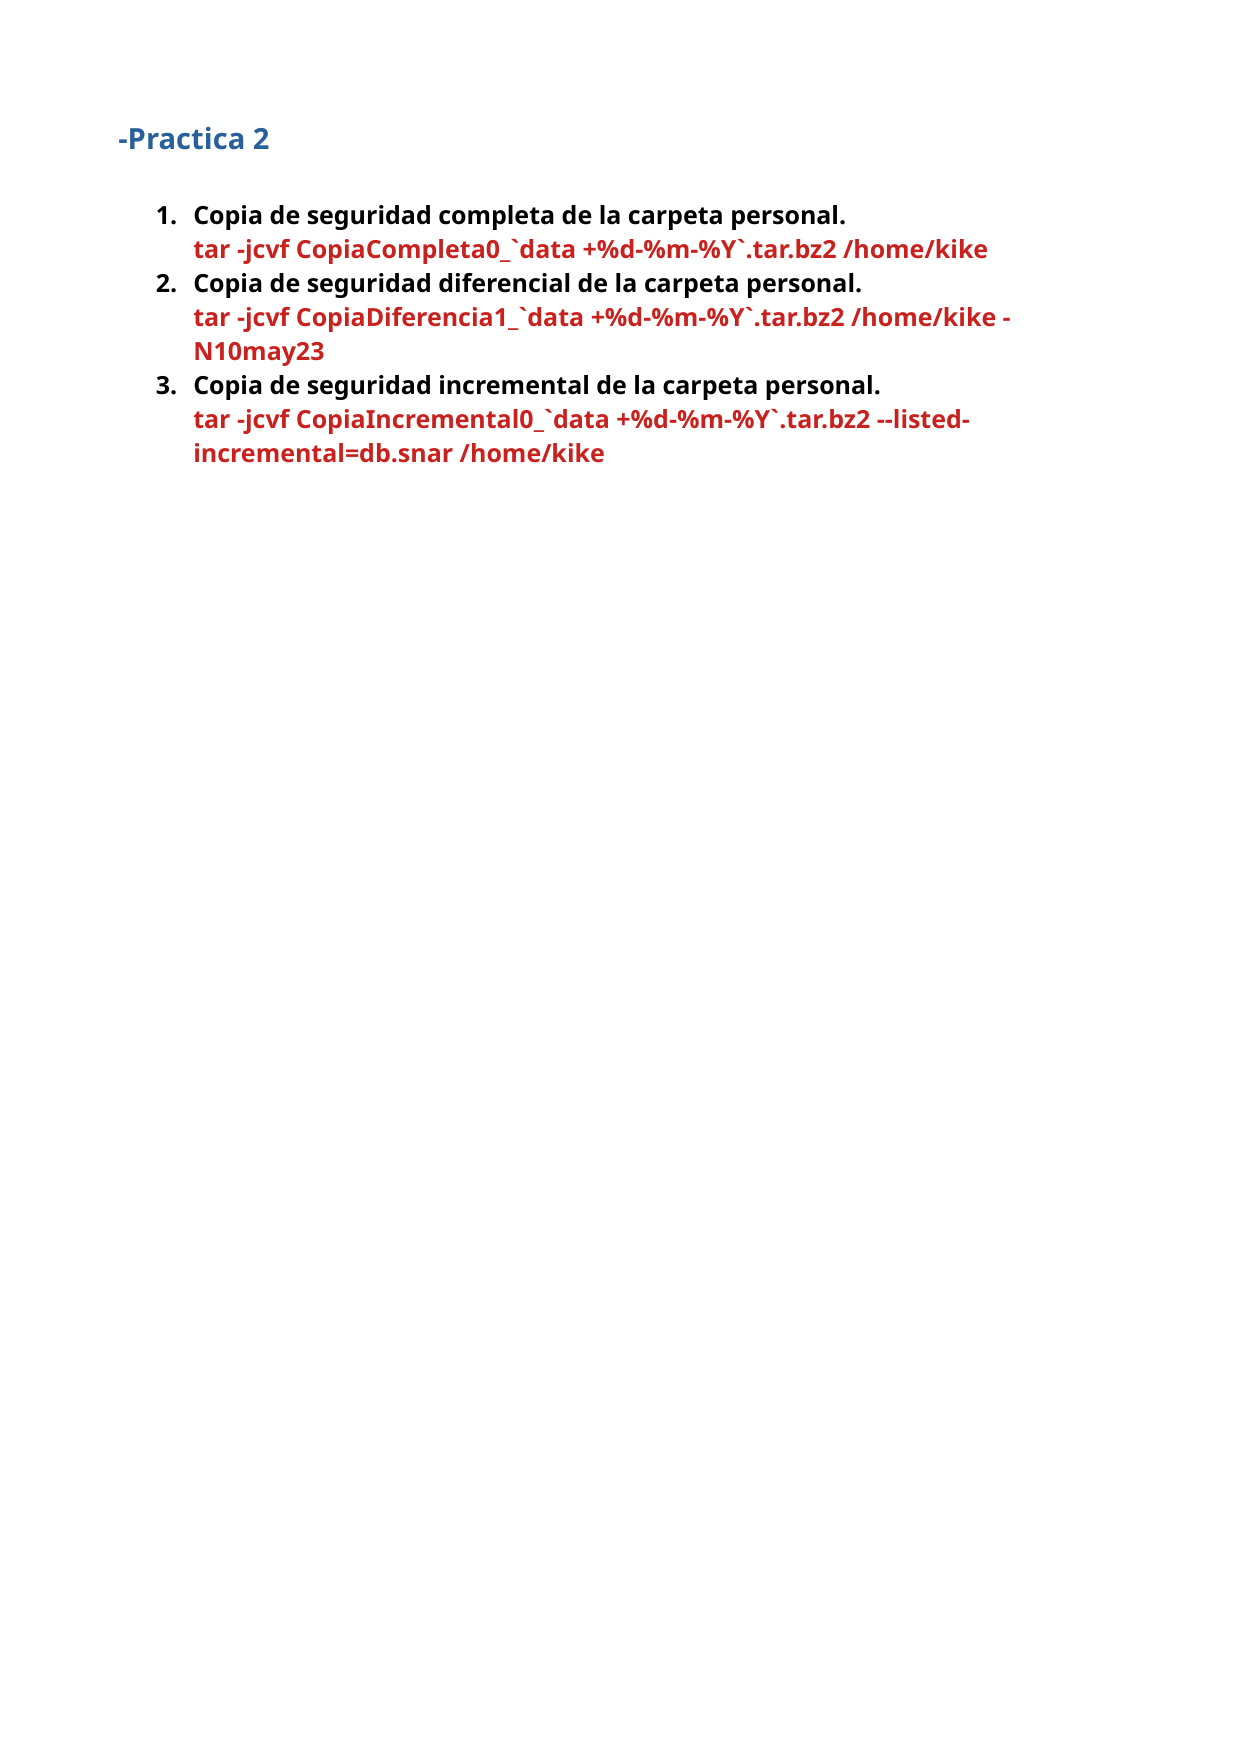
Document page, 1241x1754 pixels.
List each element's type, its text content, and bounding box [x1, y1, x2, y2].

text -Practica 2 [118, 118, 1122, 158]
list Copia de seguridad diferencial de la carpeta personal. [156, 266, 1122, 300]
list Copia de seguridad completa de la carpeta personal. [156, 197, 1122, 232]
list Copia de seguridad incremental de la carpeta personal. [156, 368, 1122, 402]
list tar -jcvf CopiaCompleta0_`data +%d-%m-%Y`.tar.bz2 /home/kike [156, 232, 1122, 266]
list tar -jcvf CopiaDiferencia1_`data +%d-%m-%Y`.tar.bz2 /home/kike -N10may23 [156, 300, 1122, 368]
list tar -jcvf CopiaIncremental0_`data +%d-%m-%Y`.tar.bz2 --listed-incremental=db.snar /home/kike [156, 402, 1122, 470]
